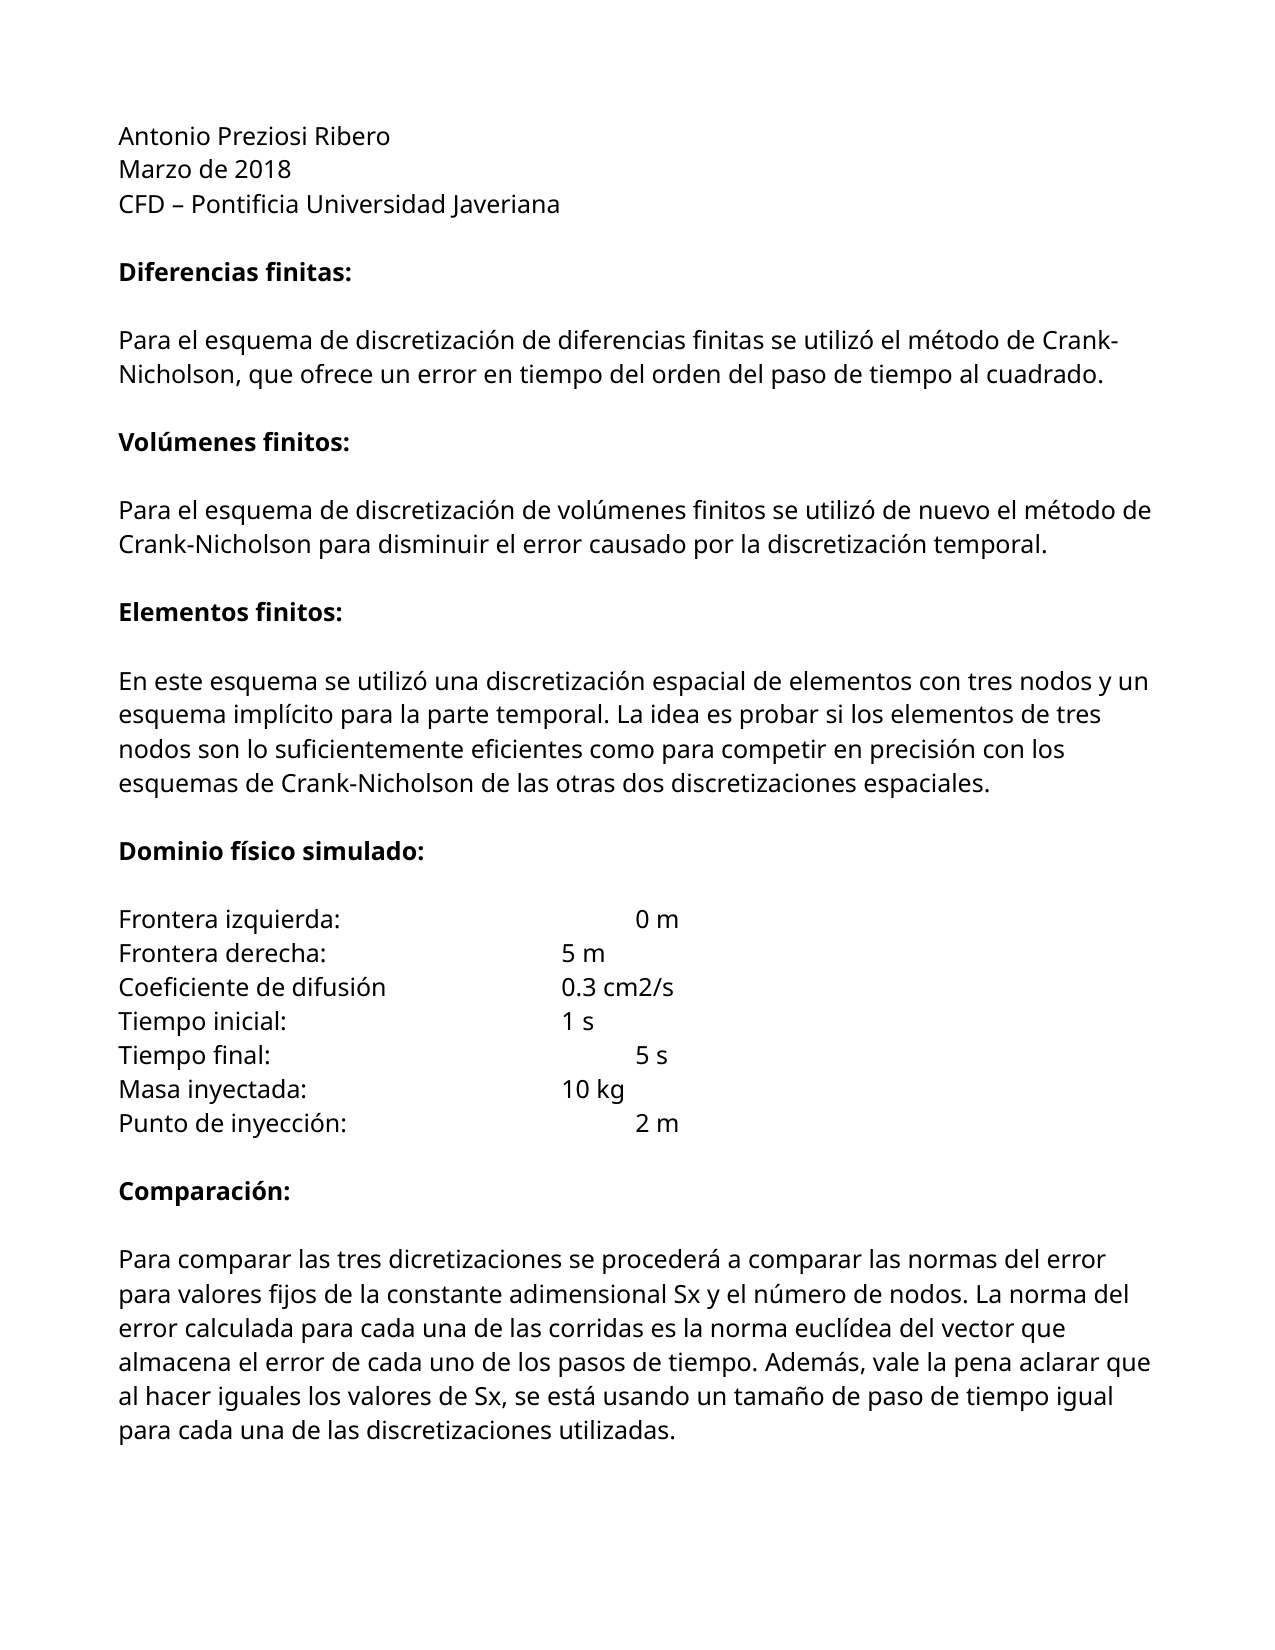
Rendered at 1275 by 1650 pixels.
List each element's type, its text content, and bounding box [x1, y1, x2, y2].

text Marzo de 2018 [118, 152, 1157, 186]
text Diferencias finitas: [118, 254, 1157, 288]
text Para el esquema de discretización de volúmenes finitos se utilizó de nuevo el método de Crank-Nicholson para disminuir el error causado por la discretización temporal. [118, 493, 1157, 561]
text Dominio físico simulado: [118, 833, 1157, 867]
text Masa inyectada: 10 kg [118, 1072, 1157, 1106]
text Tiempo final: 5 s [118, 1038, 1157, 1072]
text Elementos finitos: [118, 595, 1157, 629]
text Punto de inyección: 2 m [118, 1106, 1157, 1140]
text Tiempo inicial: 1 s [118, 1004, 1157, 1038]
text Comparación: [118, 1174, 1157, 1208]
text Frontera derecha: 5 m [118, 936, 1157, 970]
text Para el esquema de discretización de diferencias finitas se utilizó el método de Crank-Nicholson, que ofrece un error en tiempo del orden del paso de tiempo al cuadrado. [118, 322, 1157, 391]
text Antonio Preziosi Ribero [118, 118, 1157, 152]
text En este esquema se utilizó una discretización espacial de elementos con tres nodos y un esquema implícito para la parte temporal. La idea es probar si los elementos de tres nodos son lo suficientemente eficientes como para competir en precisión con los esquemas de Crank-Nicholson de las otras dos discretizaciones espaciales. [118, 663, 1157, 799]
text Frontera izquierda: 0 m [118, 902, 1157, 936]
text CFD – Pontificia Universidad Javeriana [118, 186, 1157, 220]
text Para comparar las tres dicretizaciones se procederá a comparar las normas del error para valores fijos de la constante adimensional Sx y el número de nodos. La norma del error calculada para cada una de las corridas es la norma euclídea del vector que almacena el error de cada uno de los pasos de tiempo. Además, vale la pena aclarar que al hacer iguales los valores de Sx, se está usando un tamaño de paso de tiempo igual para cada una de las discretizaciones utilizadas. [118, 1242, 1157, 1447]
text Volúmenes finitos: [118, 425, 1157, 459]
text Coeficiente de difusión 0.3 cm2/s [118, 970, 1157, 1004]
